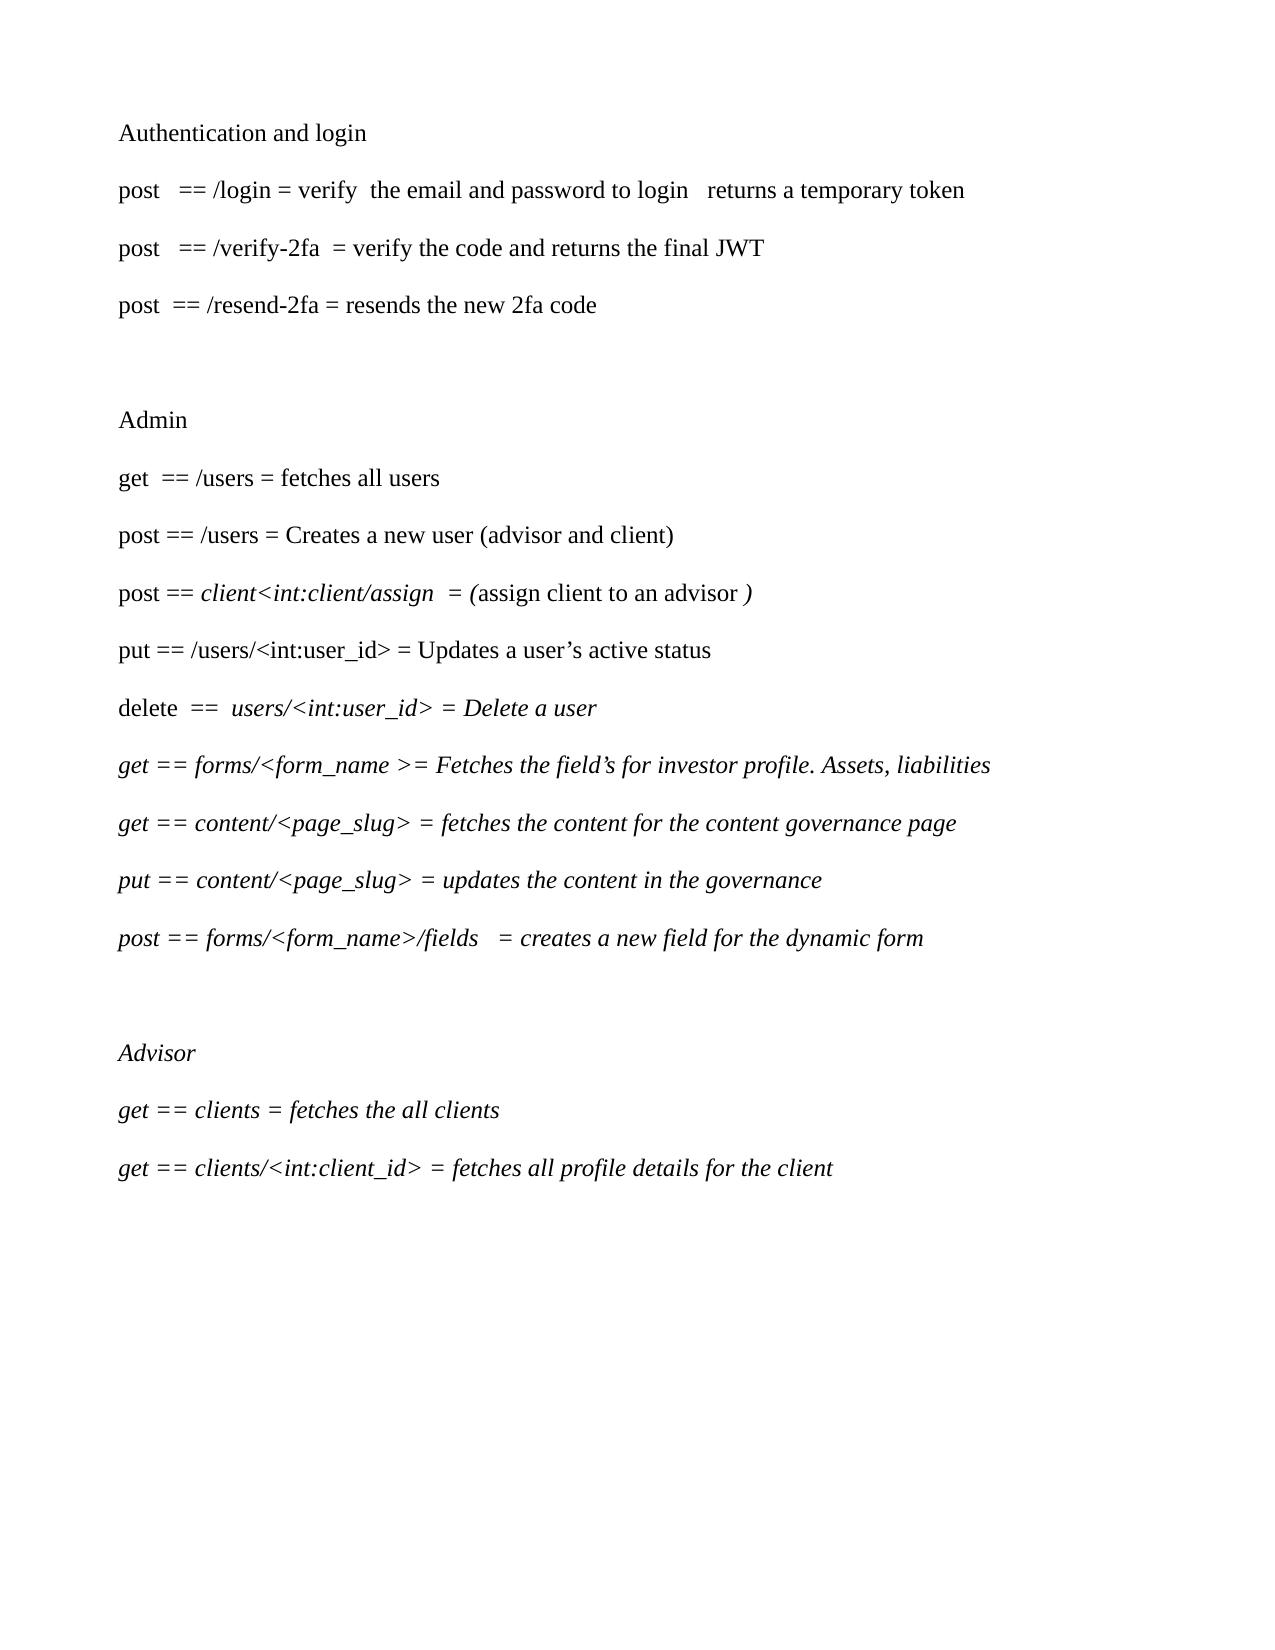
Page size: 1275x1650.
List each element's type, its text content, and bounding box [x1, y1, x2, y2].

text Authentication and login post == /login = verify the email and password to login returns a temporary token post == /verify-2fa = verify the code and returns the final JWT post == /resend-2fa = resends the new 2fa code [118, 118, 1157, 348]
text delete == users/<int:user_id> = Delete a user [118, 693, 1157, 722]
text Admin [118, 406, 1157, 434]
text post == /users = Creates a new user (advisor and client) [118, 521, 1157, 549]
text post == client<int:client/assign = (assign client to an advisor ) [118, 578, 1157, 607]
text put == /users/<int:user_id> = Updates a user’s active status [118, 636, 1157, 664]
text get == /users = fetches all users [118, 463, 1157, 492]
text get == clients = fetches the all clients get == clients/<int:client_id> = fetches all profile details for the client [118, 1096, 1157, 1239]
text get == forms/<form_name >= Fetches the field’s for investor profile. Assets, liabilities [118, 751, 1157, 779]
text get == content/<page_slug> = fetches the content for the content governance page put == content/<page_slug> = updates the content in the governance post == forms/<form_name>/fields = creates a new field for the dynamic form Advisor [118, 808, 1157, 1067]
